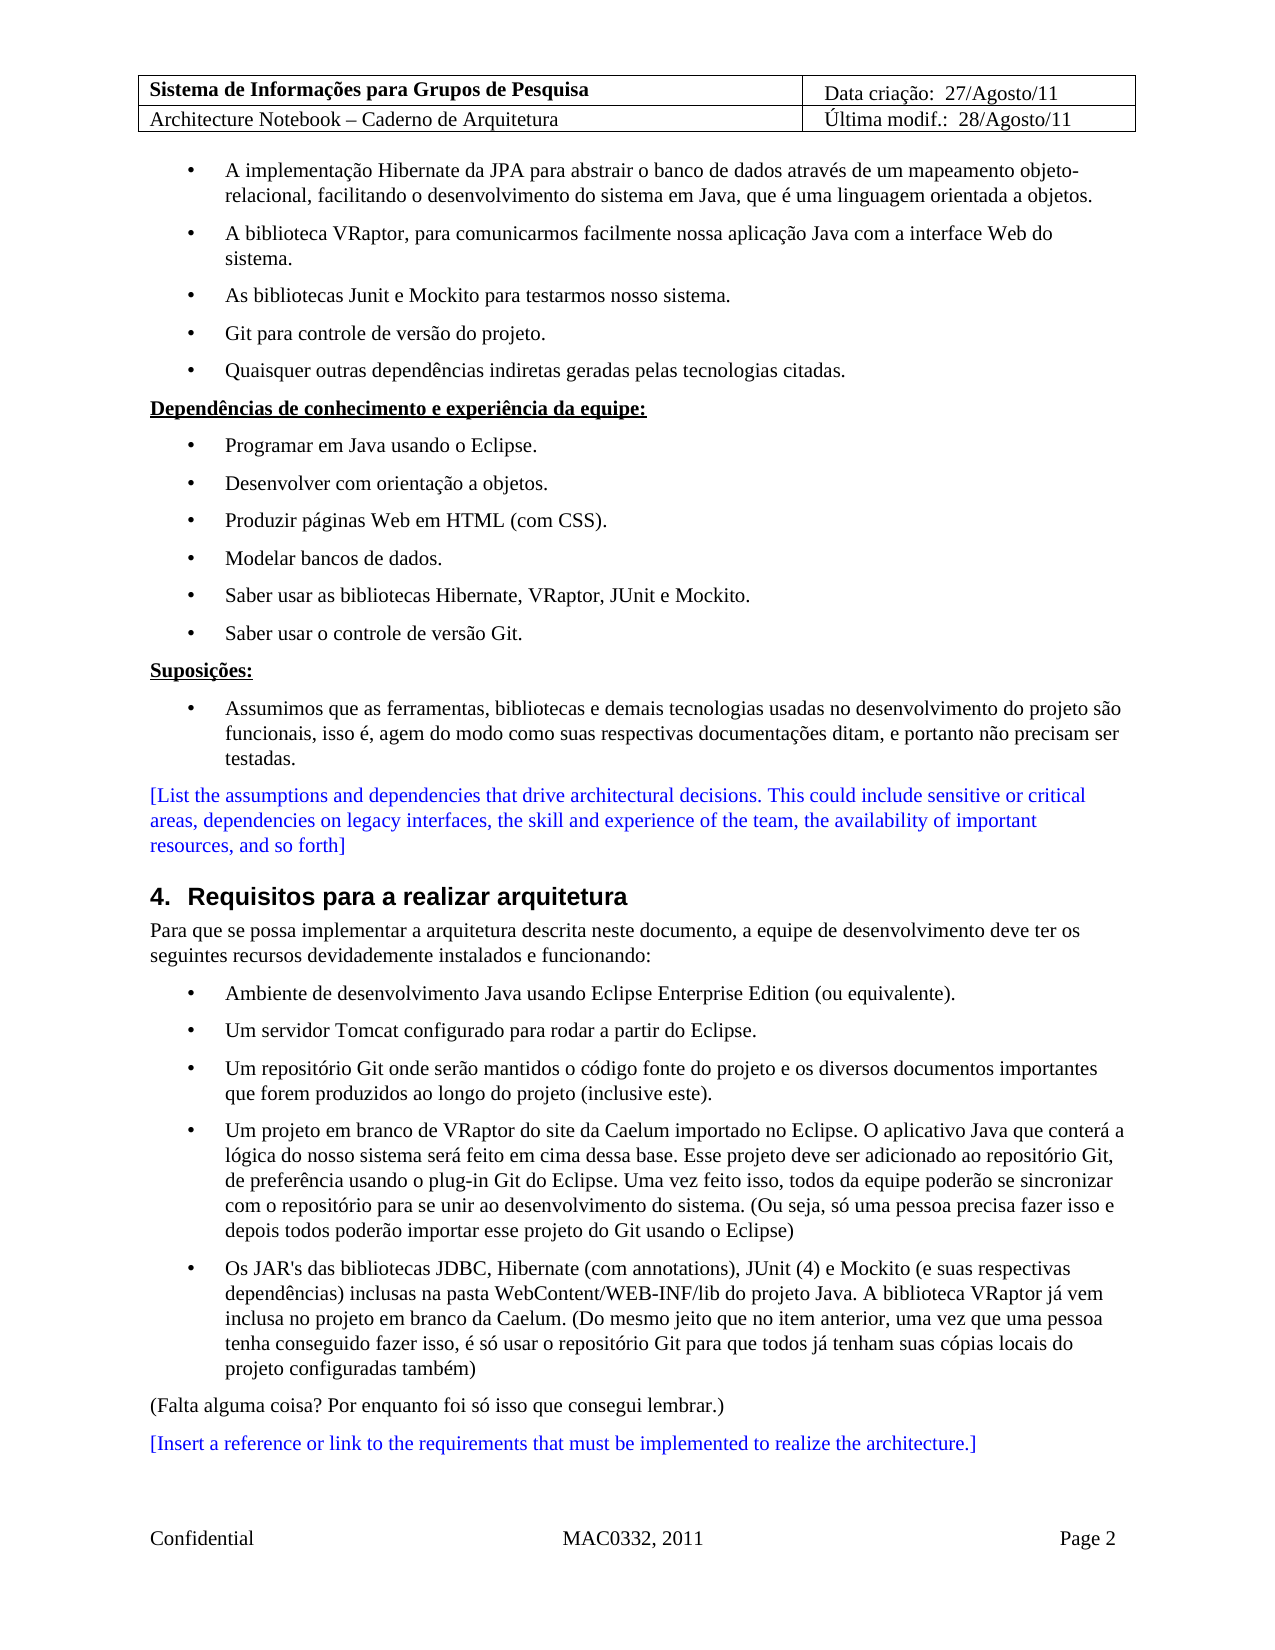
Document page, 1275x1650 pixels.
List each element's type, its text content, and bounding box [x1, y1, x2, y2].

list Programar em Java usando o Eclipse. [187, 432, 1125, 457]
text (Falta alguma coisa? Por enquanto foi só isso que consegui lembrar.) [150, 1392, 1125, 1417]
list A implementação Hibernate da JPA para abstrair o banco de dados através de um mapeamento objeto-relacional, facilitando o desenvolvimento do sistema em Java, que é uma linguagem orientada a objetos. [187, 157, 1125, 207]
list Produzir páginas Web em HTML (com CSS). [187, 507, 1125, 532]
list Modelar bancos de dados. [187, 545, 1125, 570]
text Para que se possa implementar a arquitetura descrita neste documento, a equipe de desenvolvimento deve ter os seguintes recursos devidademente instalados e funcionando: [150, 917, 1125, 967]
text Dependências de conhecimento e experiência da equipe: [150, 395, 1125, 420]
text Suposições: [150, 657, 1125, 682]
list Ambiente de desenvolvimento Java usando Eclipse Enterprise Edition (ou equivalente). [187, 980, 1125, 1005]
text [List the assumptions and dependencies that drive architectural decisions. This could include sensitive or critical areas, dependencies on legacy interfaces, the skill and experience of the team, the availability of important resources, and so forth] [150, 782, 1125, 857]
list As bibliotecas Junit e Mockito para testarmos nosso sistema. [187, 282, 1125, 307]
text [Insert a reference or link to the requirements that must be implemented to realize the architecture.] [150, 1430, 1125, 1455]
list Assumimos que as ferramentas, bibliotecas e demais tecnologias usadas no desenvolvimento do projeto são funcionais, isso é, agem do modo como suas respectivas documentações ditam, e portanto não precisam ser testadas. [187, 695, 1125, 770]
list Quaisquer outras dependências indiretas geradas pelas tecnologias citadas. [187, 357, 1125, 382]
subtitle Requisitos para a realizar arquitetura [150, 882, 1125, 911]
list A biblioteca VRaptor, para comunicarmos facilmente nossa aplicação Java com a interface Web do sistema. [187, 220, 1125, 270]
list Desenvolver com orientação a objetos. [187, 470, 1125, 495]
list Git para controle de versão do projeto. [187, 320, 1125, 345]
list Um projeto em branco de VRaptor do site da Caelum importado no Eclipse. O aplicativo Java que conterá a lógica do nosso sistema será feito em cima dessa base. Esse projeto deve ser adicionado ao repositório Git, de preferência usando o plug-in Git do Eclipse. Uma vez feito isso, todos da equipe poderão se sincronizar com o repositório para se unir ao desenvolvimento do sistema. (Ou seja, só uma pessoa precisa fazer isso e depois todos poderão importar esse projeto do Git usando o Eclipse) [187, 1117, 1125, 1242]
list Um servidor Tomcat configurado para rodar a partir do Eclipse. [187, 1017, 1125, 1042]
list Um repositório Git onde serão mantidos o código fonte do projeto e os diversos documentos importantes que forem produzidos ao longo do projeto (inclusive este). [187, 1055, 1125, 1105]
list Saber usar o controle de versão Git. [187, 620, 1125, 645]
list Os JAR's das bibliotecas JDBC, Hibernate (com annotations), JUnit (4) e Mockito (e suas respectivas dependências) inclusas na pasta WebContent/WEB-INF/lib do projeto Java. A biblioteca VRaptor já vem inclusa no projeto em branco da Caelum. (Do mesmo jeito que no item anterior, uma vez que uma pessoa tenha conseguido fazer isso, é só usar o repositório Git para que todos já tenham suas cópias locais do projeto configuradas também) [187, 1255, 1125, 1380]
list Saber usar as bibliotecas Hibernate, VRaptor, JUnit e Mockito. [187, 582, 1125, 607]
